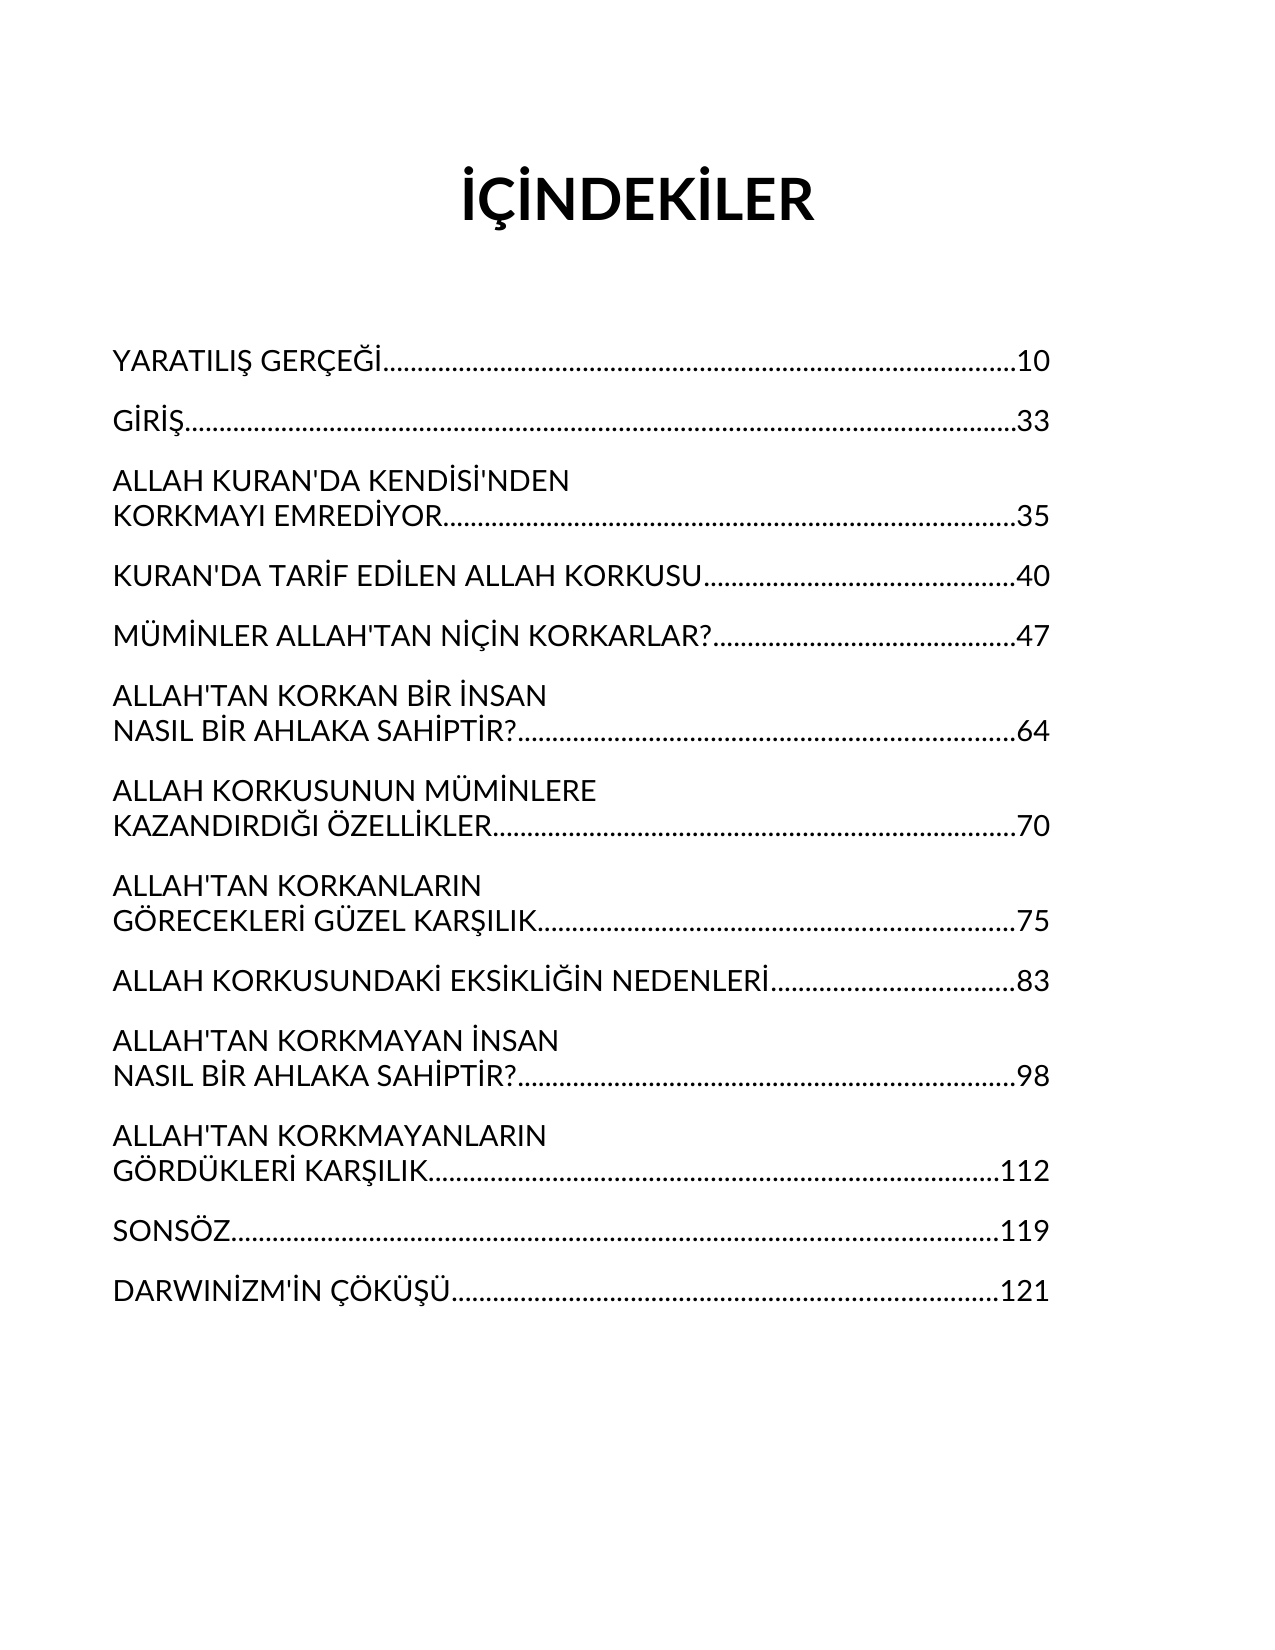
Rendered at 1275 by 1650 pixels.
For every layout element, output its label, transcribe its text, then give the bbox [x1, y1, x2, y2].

subtitle ALLAH KORKUSUNUN MÜMİNLERE KAZANDIRDIĞI ÖZELLİKLER 70 [112, 773, 1200, 843]
subtitle ALLAH KORKUSUNDAKİ EKSİKLİĞİN NEDENLERİ 83 [112, 963, 1200, 998]
subtitle ALLAH KURAN'DA KENDİSİ'NDEN KORKMAYI EMREDİYOR 35 [112, 463, 1200, 533]
subtitle DARWINİZM'İN ÇÖKÜŞÜ 121 [112, 1273, 1200, 1308]
subtitle MÜMİNLER ALLAH'TAN NİÇİN KORKARLAR? 47 [112, 618, 1200, 653]
subtitle GİRİŞ 33 [112, 403, 1200, 438]
subtitle YARATILIŞ GERÇEĞİ 10 [112, 343, 1200, 378]
subtitle KURAN'DA TARİF EDİLEN ALLAH KORKUSU 40 [112, 558, 1200, 593]
subtitle ALLAH'TAN KORKMAYAN İNSAN NASIL BİR AHLAKA SAHİPTİR? 98 [112, 1023, 1200, 1093]
subtitle ALLAH'TAN KORKAN BİR İNSAN NASIL BİR AHLAKA SAHİPTİR? 64 [112, 678, 1200, 748]
subtitle ALLAH'TAN KORKANLARIN GÖRECEKLERİ GÜZEL KARŞILIK 75 [112, 868, 1200, 938]
subtitle İÇİNDEKİLER [75, 162, 1200, 232]
subtitle SONSÖZ 119 [112, 1213, 1200, 1248]
subtitle ALLAH'TAN KORKMAYANLARIN GÖRDÜKLERİ KARŞILIK 112 [112, 1118, 1200, 1188]
